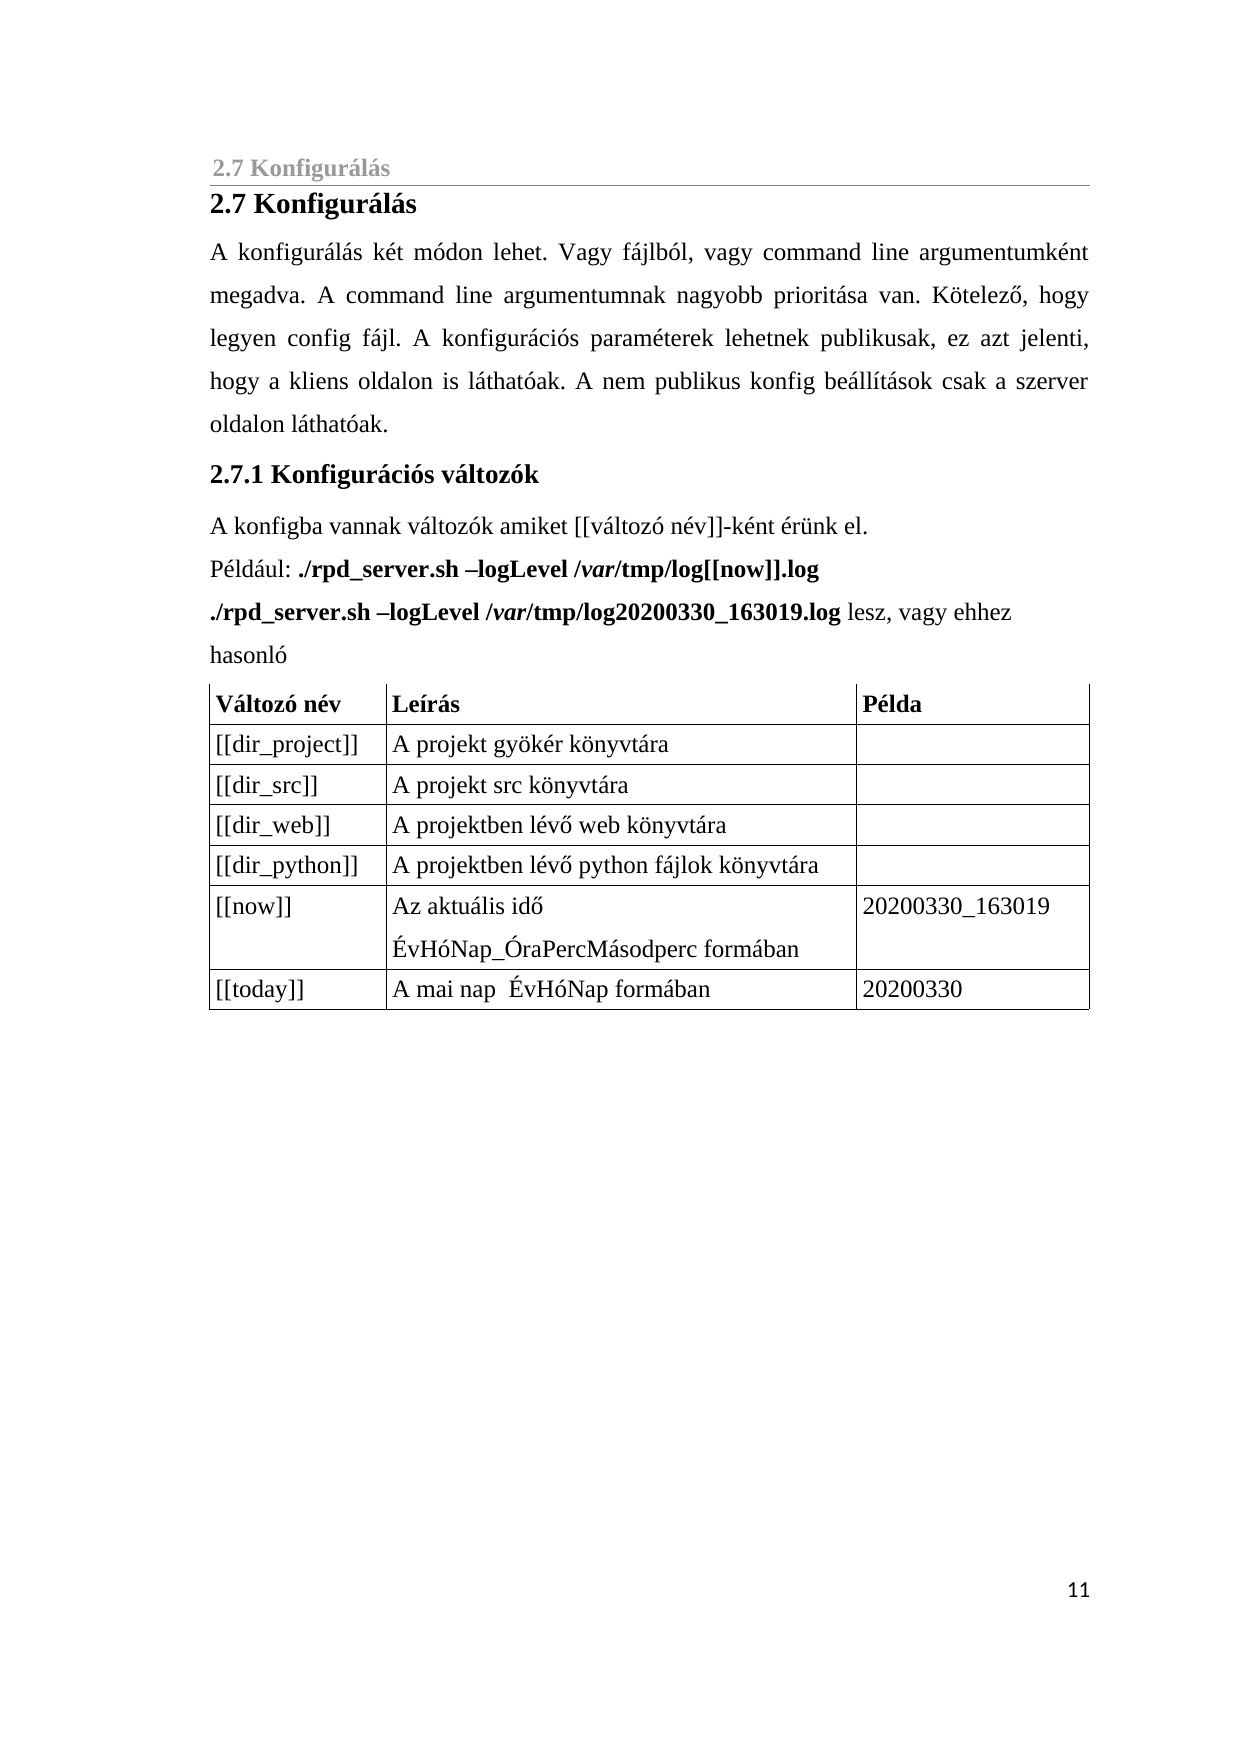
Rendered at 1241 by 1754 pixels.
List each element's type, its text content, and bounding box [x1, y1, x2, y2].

table_cell [[dir_python]] [210, 846, 386, 885]
subtitle Konfigurációs változók [209, 458, 1090, 489]
table_cell A projekt src könyvtára [387, 765, 856, 804]
table_cell [857, 725, 1089, 764]
table_cell Az aktuális idő ÉvHóNap_ÓraPercMásodperc formában [387, 886, 856, 968]
table_cell [[dir_src]] [210, 765, 386, 804]
text A konfigurálás két módon lehet. Vagy fájlból, vagy command line argumentumként megadva. A command line argumentumnak nagyobb prioritása van. Kötelező, hogy legyen config fájl. A konfigurációs paraméterek lehetnek publikusak, ez azt jelenti, hogy a kliens oldalon is láthatóak. A nem publikus konfig beállítások csak a szerver oldalon láthatóak. [209, 237, 1090, 438]
table_cell 20200330 [857, 970, 1089, 1009]
table_cell A projektben lévő web könyvtára [387, 805, 856, 845]
table_header Változó név [210, 684, 386, 724]
table_header Leírás [387, 684, 856, 724]
table_cell A projekt gyökér könyvtára [387, 725, 856, 764]
table_cell [[dir_project]] [210, 725, 386, 764]
table_header Példa [857, 684, 1089, 724]
table_cell [[today]] [210, 970, 386, 1009]
text A konfigba vannak változók amiket [[változó név]]-ként érünk el. Például: ./rpd_server.sh –logLevel /var/tmp/log[[now]].log ./rpd_server.sh –logLevel /var/tmp/log20200330_163019.log lesz, vagy ehhez hasonló [209, 511, 1090, 669]
table_cell [857, 765, 1089, 804]
subtitle Konfigurálás [209, 187, 1090, 220]
table_cell [[now]] [210, 886, 386, 968]
table_cell A projektben lévő python fájlok könyvtára [387, 846, 856, 885]
table_cell [857, 846, 1089, 885]
table_cell A mai nap ÉvHóNap formában [387, 970, 856, 1009]
table_cell [[dir_web]] [210, 805, 386, 845]
table_cell [857, 805, 1089, 845]
table_cell 20200330_163019 [857, 886, 1089, 968]
